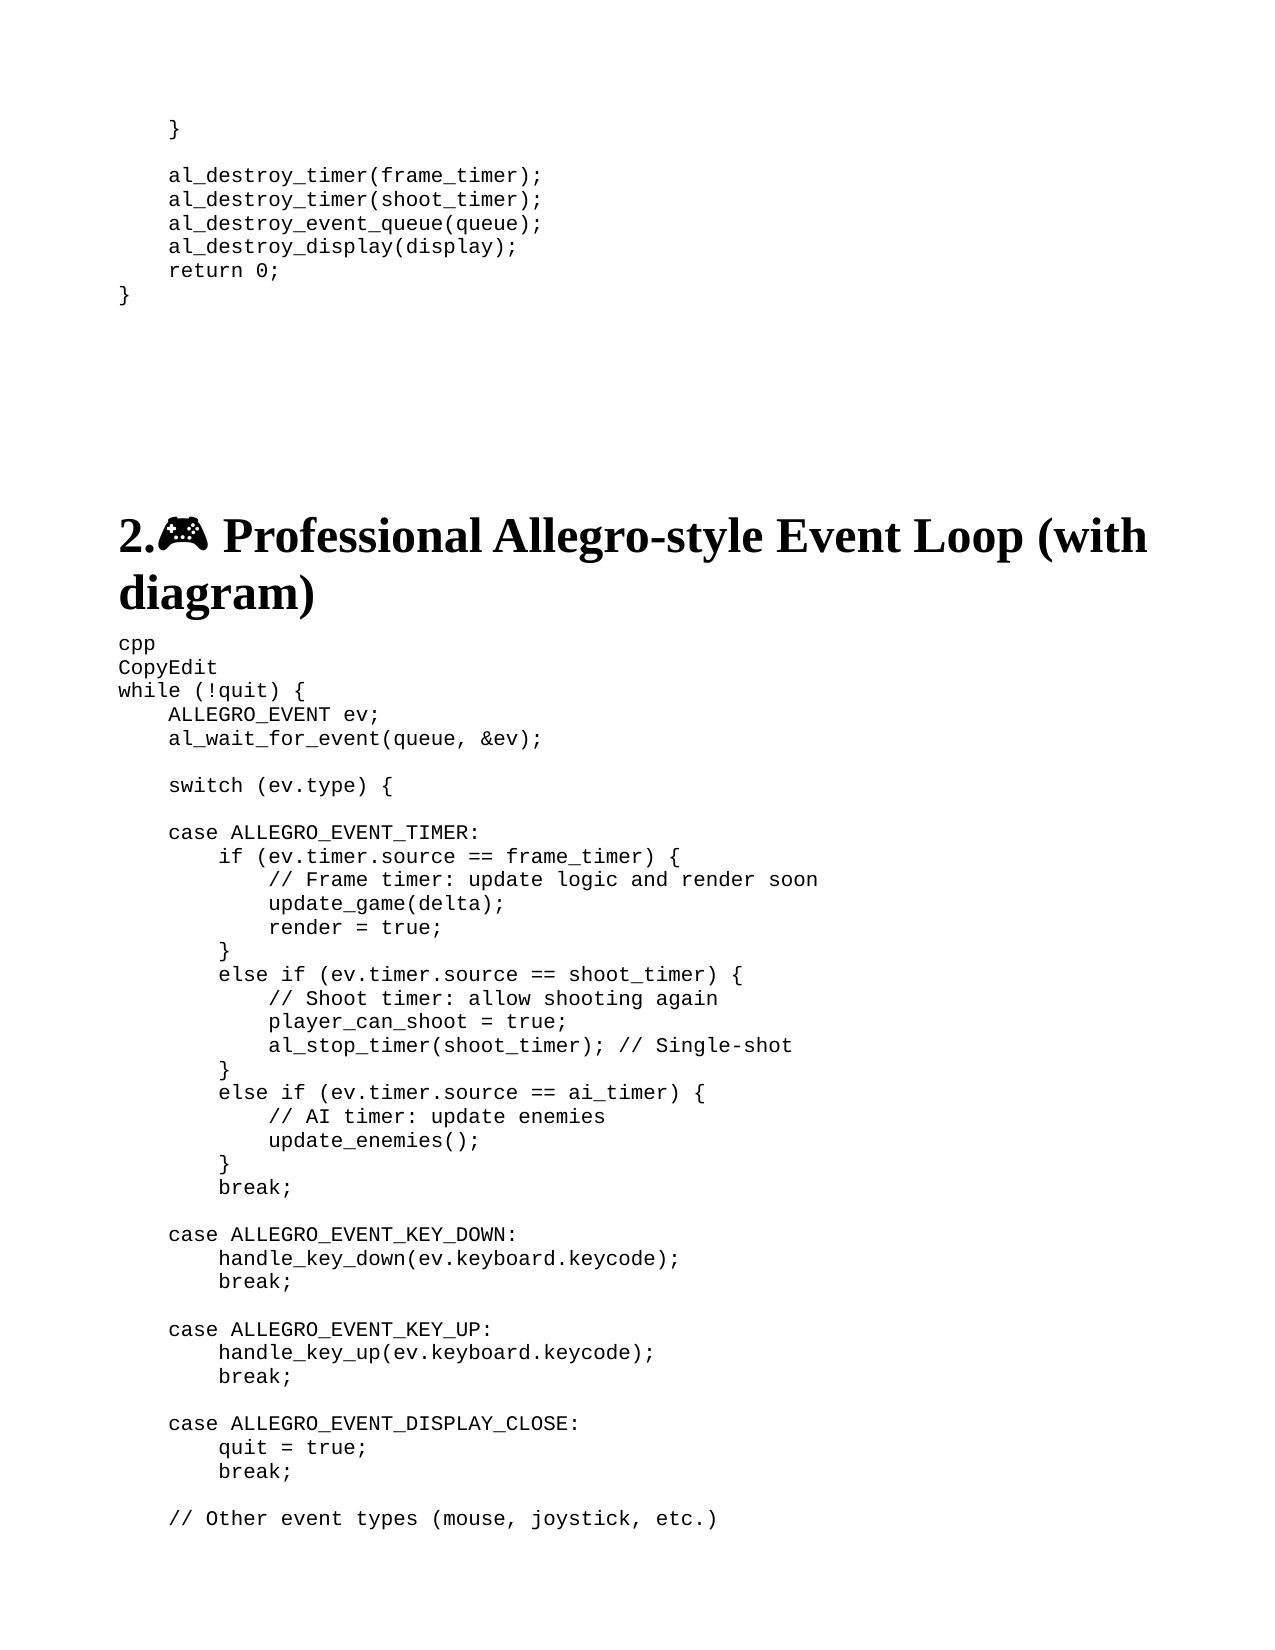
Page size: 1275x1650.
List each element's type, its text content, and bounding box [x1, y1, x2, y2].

text al_destroy_event_queue(queue); [118, 213, 1157, 236]
text return 0; [118, 260, 1157, 284]
text // Other event types (mouse, joystick, etc.) [118, 1508, 1157, 1532]
text break; [118, 1177, 1157, 1201]
text switch (ev.type) { [118, 775, 1157, 798]
text } [118, 284, 1157, 307]
text case ALLEGRO_EVENT_KEY_DOWN: [118, 1224, 1157, 1248]
text } [118, 1153, 1157, 1177]
text al_destroy_timer(frame_timer); [118, 165, 1157, 189]
text } [118, 118, 1157, 142]
text render = true; [118, 917, 1157, 940]
text update_enemies(); [118, 1129, 1157, 1153]
text update_game(delta); [118, 893, 1157, 917]
text al_destroy_timer(shoot_timer); [118, 189, 1157, 213]
text CopyEdit [118, 657, 1157, 680]
text al_wait_for_event(queue, &ev); [118, 728, 1157, 751]
text handle_key_up(ev.keyboard.keycode); [118, 1342, 1157, 1366]
text // AI timer: update enemies [118, 1106, 1157, 1129]
text case ALLEGRO_EVENT_TIMER: [118, 822, 1157, 846]
text // Frame timer: update logic and render soon [118, 869, 1157, 893]
text // Shoot timer: allow shooting again [118, 988, 1157, 1011]
text cpp [118, 633, 1157, 657]
text while (!quit) { [118, 680, 1157, 704]
text al_stop_timer(shoot_timer); // Single-shot [118, 1035, 1157, 1059]
text else if (ev.timer.source == shoot_timer) { [118, 964, 1157, 988]
text handle_key_down(ev.keyboard.keycode); [118, 1248, 1157, 1271]
text break; [118, 1461, 1157, 1484]
text player_can_shoot = true; [118, 1011, 1157, 1035]
text case ALLEGRO_EVENT_DISPLAY_CLOSE: [118, 1413, 1157, 1437]
text case ALLEGRO_EVENT_KEY_UP: [118, 1319, 1157, 1342]
subtitle 2.🎮 Professional Allegro-style Event Loop (with diagram) [118, 506, 1157, 621]
text else if (ev.timer.source == ai_timer) { [118, 1082, 1157, 1106]
text } [118, 940, 1157, 964]
text ALLEGRO_EVENT ev; [118, 704, 1157, 728]
text break; [118, 1366, 1157, 1390]
text quit = true; [118, 1437, 1157, 1461]
text if (ev.timer.source == frame_timer) { [118, 846, 1157, 869]
text break; [118, 1271, 1157, 1295]
text } [118, 1059, 1157, 1082]
text al_destroy_display(display); [118, 236, 1157, 260]
